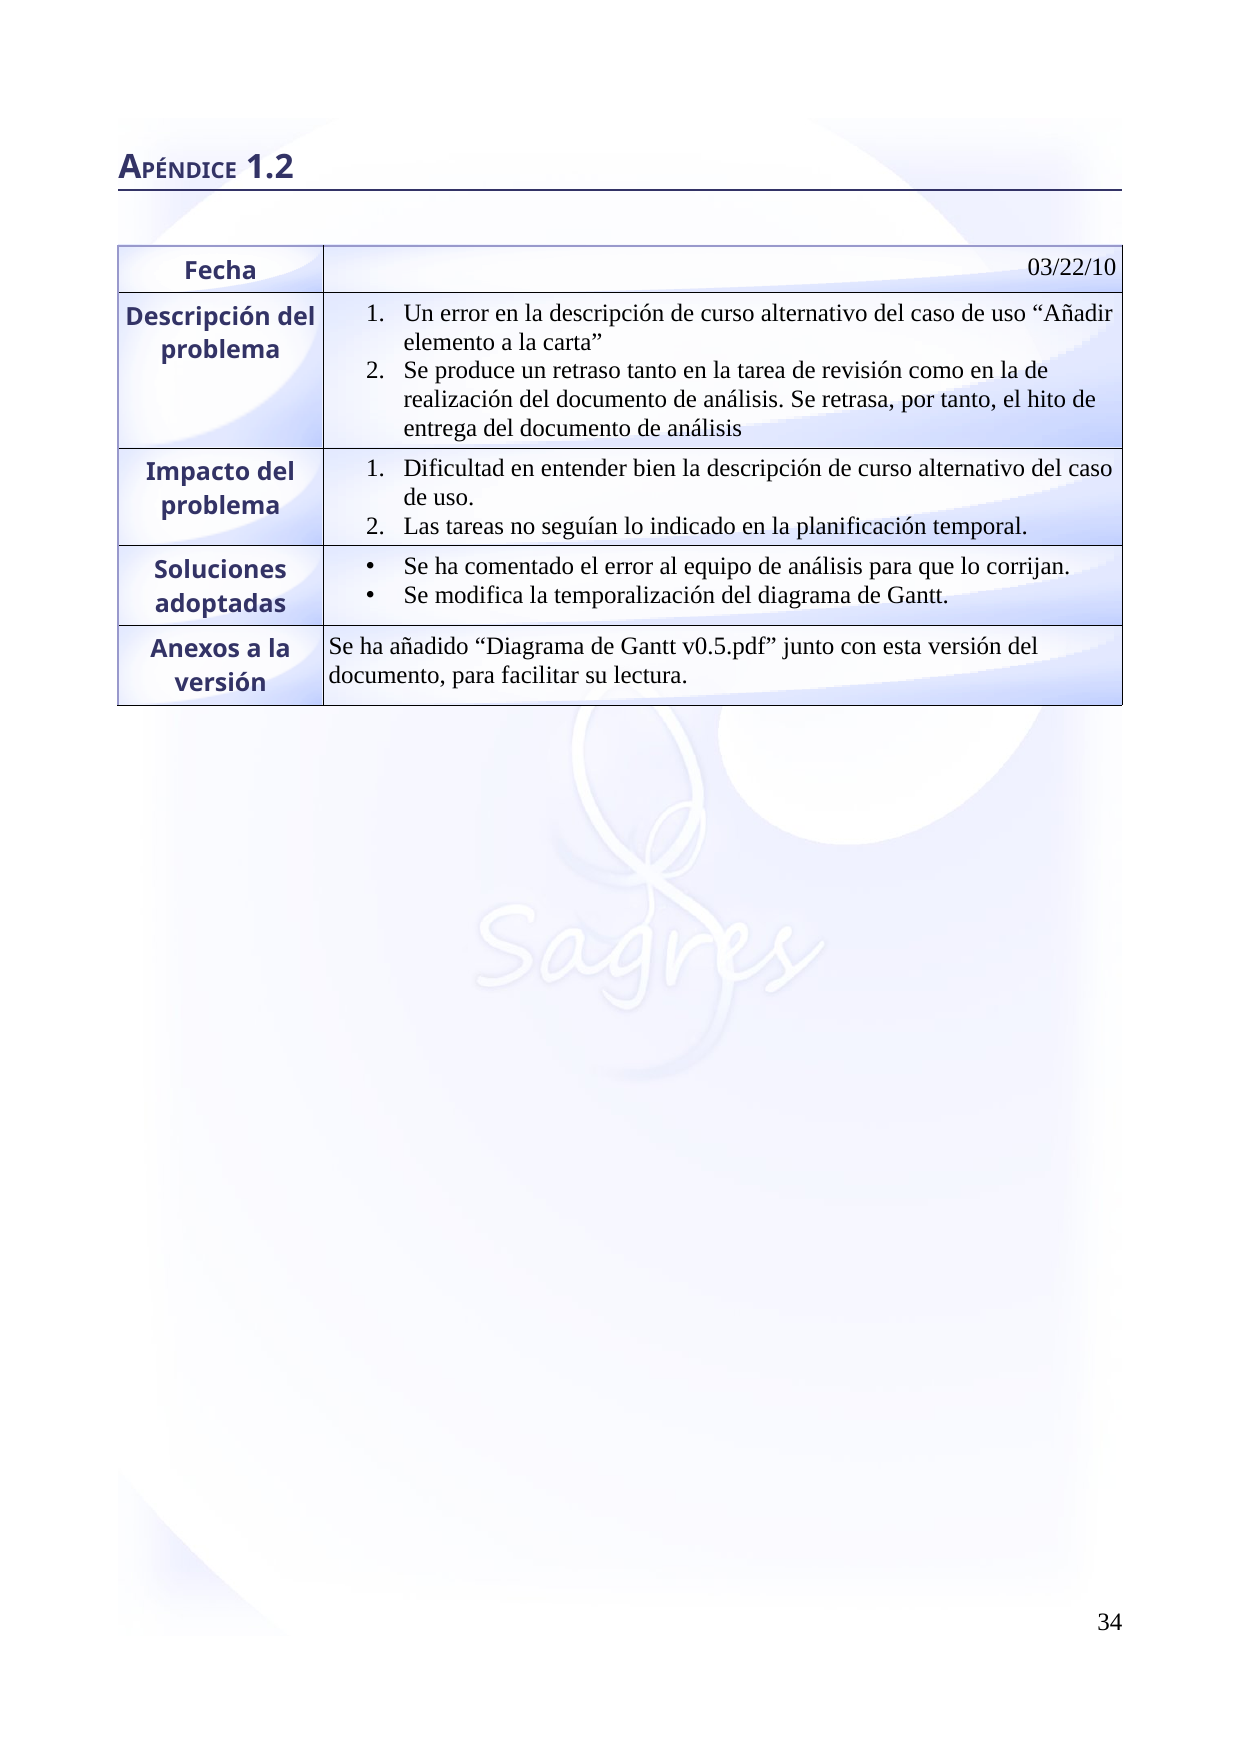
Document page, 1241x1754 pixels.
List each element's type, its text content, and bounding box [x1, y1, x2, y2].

table_header 22/03/10 [324, 247, 1122, 292]
subtitle Apéndice 1.2 [118, 143, 1122, 189]
picture [118, 191, 1122, 245]
picture [118, 118, 1122, 143]
table_cell Descripción del problema [119, 293, 323, 448]
table_header Fecha [119, 247, 323, 292]
table_cell Un error en la descripción de curso alternativo del caso de uso “Añadir elemento a la carta” Se produce un retraso tanto en la tarea de revisión como en la de realización del documento de análisis. Se retrasa, por tanto, el hito de entrega del documento de análisis [324, 293, 1122, 448]
table_cell Anexos a la versión [119, 626, 323, 705]
picture [118, 706, 1122, 1636]
table_cell Dificultad en entender bien la descripción de curso alternativo del caso de uso. Las tareas no seguían lo indicado en la planificación temporal. [324, 449, 1122, 545]
table_cell Se ha comentado el error al equipo de análisis para que lo corrijan. Se modifica la temporalización del diagrama de Gantt. [324, 546, 1122, 625]
table_cell Soluciones adoptadas [119, 546, 323, 625]
table_cell Impacto del problema [119, 449, 323, 545]
table_cell Se ha añadido “Diagrama de Gantt v0.5.pdf” junto con esta versión del documento, para facilitar su lectura. [324, 626, 1122, 705]
